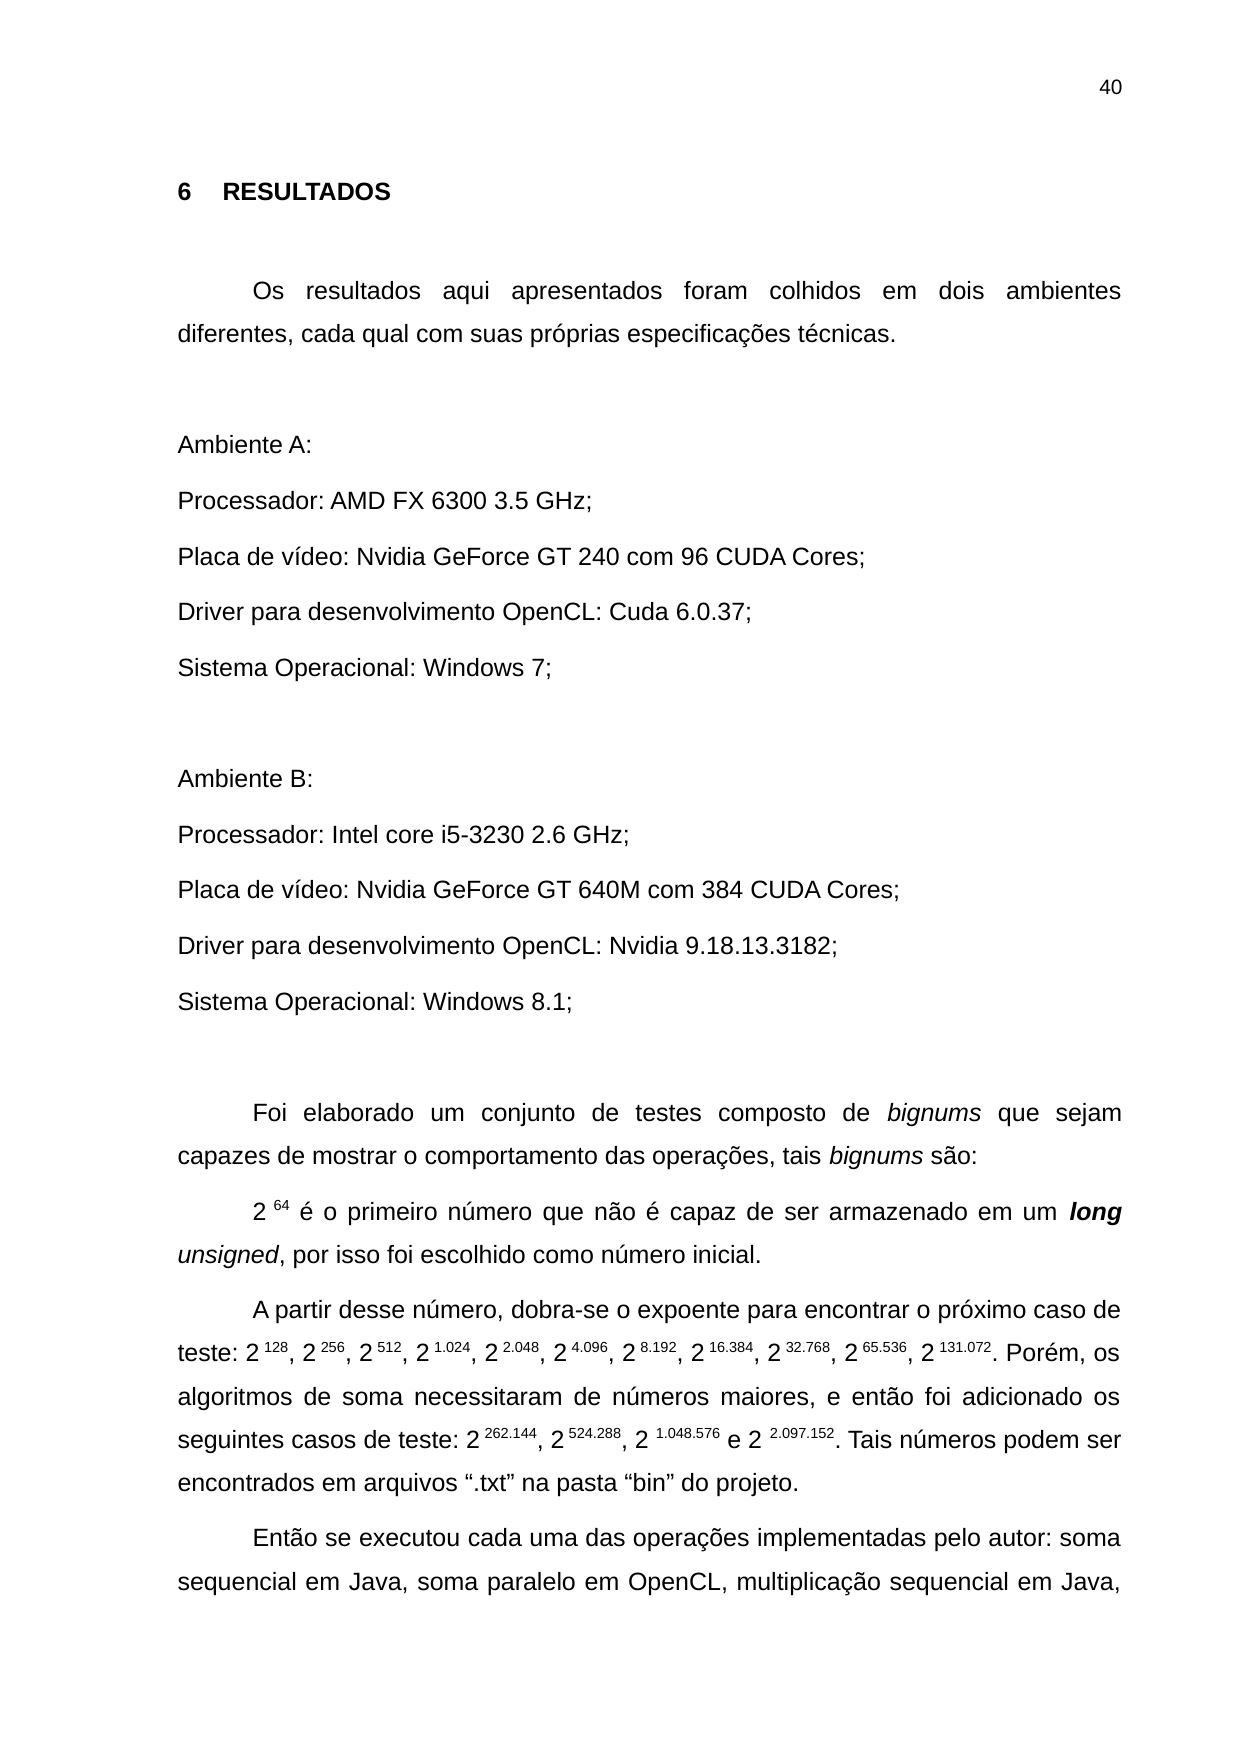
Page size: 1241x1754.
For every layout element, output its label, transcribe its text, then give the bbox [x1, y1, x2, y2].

text Driver para desenvolvimento OpenCL: Nvidia 9.18.13.3182; [177, 931, 1122, 960]
text Driver para desenvolvimento OpenCL: Cuda 6.0.37; [177, 597, 1122, 626]
text Processador: Intel core i5-3230 2.6 GHz; [177, 820, 1122, 848]
text A partir desse número, dobra-se o expoente para encontrar o próximo caso de teste: 2 128, 2 256, 2 512, 2 1.024, 2 2.048, 2 4.096, 2 8.192, 2 16.384, 2 32.768, 2 65.536, 2 131.072. Porém, os algoritmos de soma necessitaram de números maiores, e então foi adicionado os seguintes casos de teste: 2 262.144, 2 524.288, 2 1.048.576 e 2 2.097.152. Tais números podem ser encontrados em arquivos “.txt” na pasta “bin” do projeto. [177, 1295, 1122, 1497]
text Ambiente A: [177, 430, 1122, 459]
text Então se executou cada uma das operações implementadas pelo autor: soma sequencial em Java, soma paralelo em OpenCL, multiplicação sequencial em Java, [177, 1523, 1122, 1595]
text 2 64 é o primeiro número que não é capaz de ser armazenado em um long unsigned, por isso foi escolhido como número inicial. [177, 1197, 1122, 1268]
subtitle 6 RESULTADOS [177, 177, 1122, 206]
text Placa de vídeo: Nvidia GeForce GT 640M com 384 CUDA Cores; [177, 875, 1122, 904]
text Sistema Operacional: Windows 8.1; [177, 987, 1122, 1015]
text Os resultados aqui apresentados foram colhidos em dois ambientes diferentes, cada qual com suas próprias especificações técnicas. [177, 276, 1122, 348]
text Sistema Operacional: Windows 7; [177, 653, 1122, 682]
text Foi elaborado um conjunto de testes composto de bignums que sejam capazes de mostrar o comportamento das operações, tais bignums são: [177, 1098, 1122, 1170]
text Placa de vídeo: Nvidia GeForce GT 240 com 96 CUDA Cores; [177, 542, 1122, 570]
text Processador: AMD FX 6300 3.5 GHz; [177, 486, 1122, 515]
text Ambiente B: [177, 764, 1122, 793]
